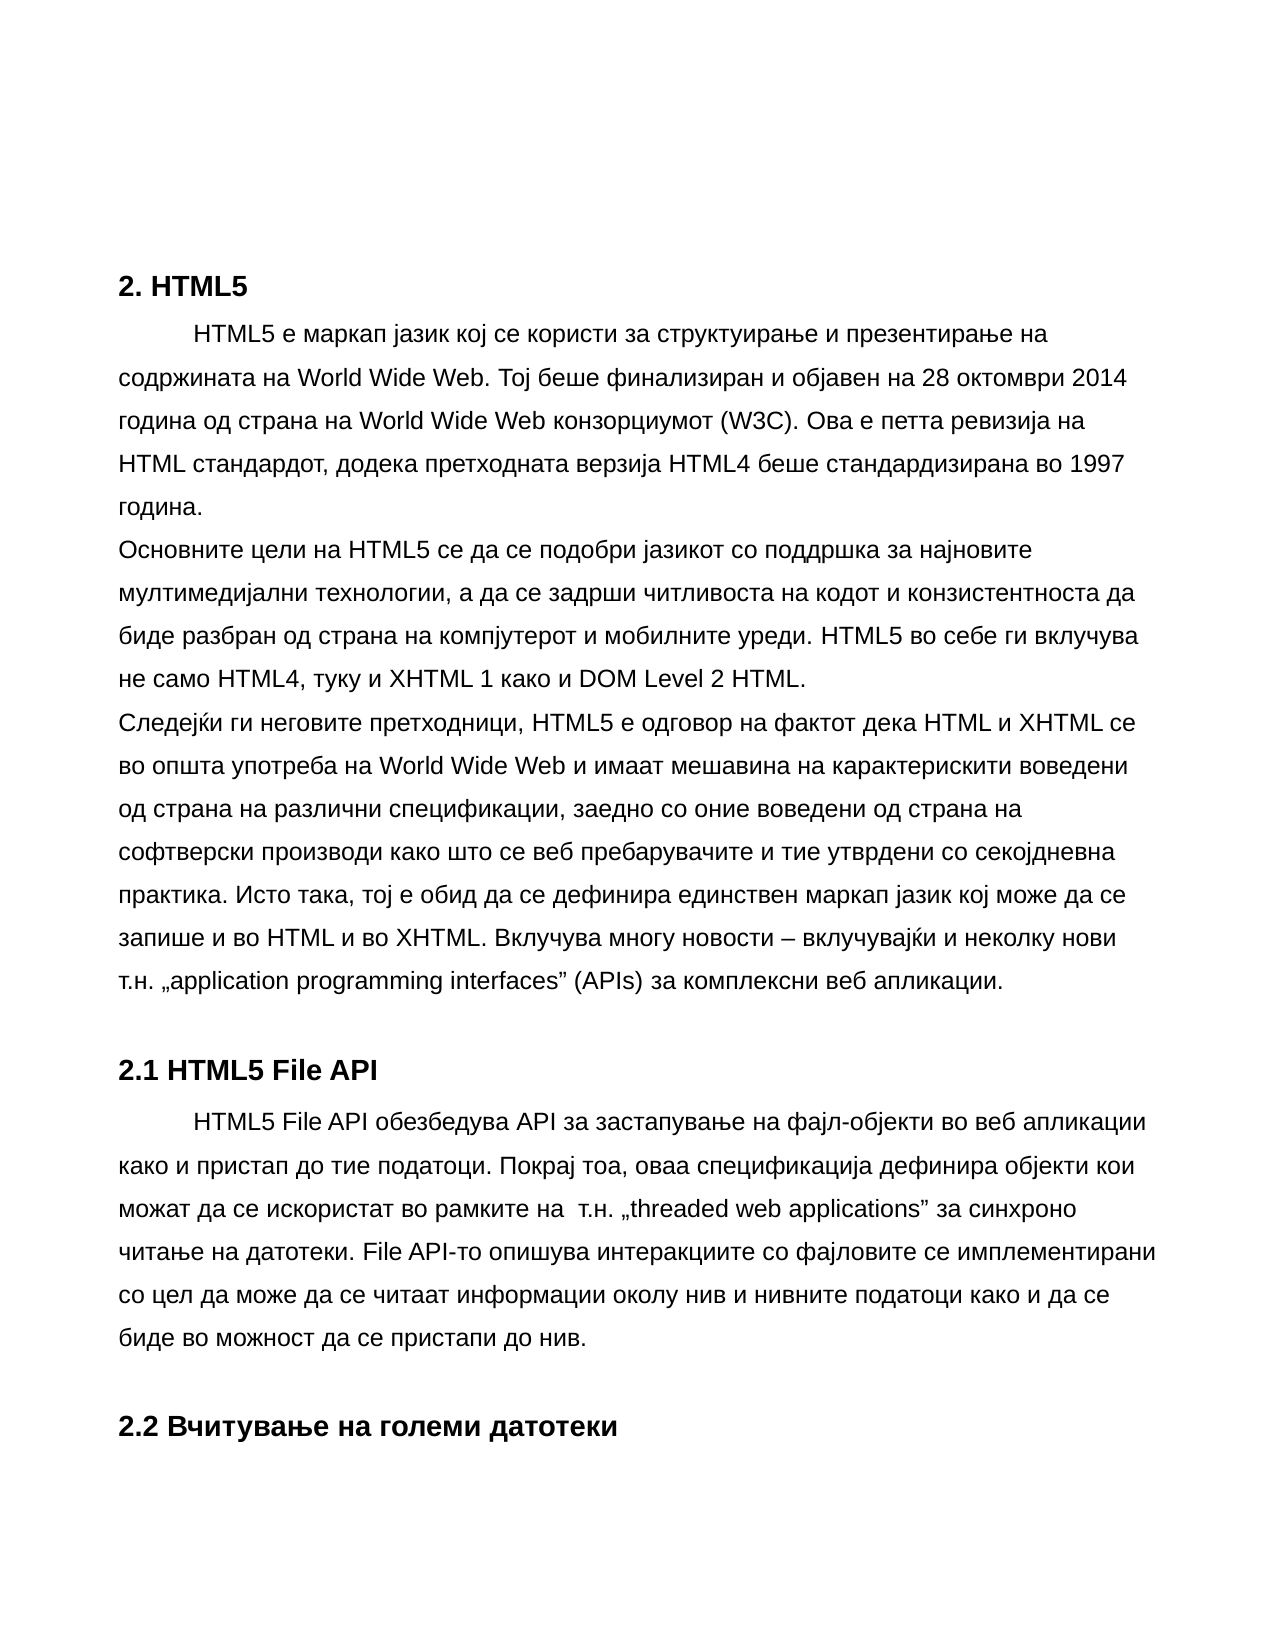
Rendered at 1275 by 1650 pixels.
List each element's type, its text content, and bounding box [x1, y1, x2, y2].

text HTML5 File API обезбедува API за застапување на фајл-објекти во веб апликации како и пристап до тие податоци. Покрај тоа, оваа спецификација дефинира објекти кои можат да се искористат во рамките на т.н. „threaded web applications” за синхроно читање на датотеки. File API-то опишува интеракциите со фајловите се имплементирани со цел да може да се читаат информации околу нив и нивните податоци како и да се биде во можност да се пристапи до нив. [118, 1103, 1157, 1352]
text 2.2 Вчитување на големи датотеки [118, 1409, 1157, 1443]
text HTML5 е маркап јазик кој се користи за структуирање и презентирање на содржината на World Wide Web. Тој беше финализиран и објавен на 28 октомври 2014 година од страна на World Wide Web конзорциумот (W3C). Ова е петта ревизија на HTML стандардот, додека претходната верзија HTML4 беше стандардизирана во 1997 година. [118, 319, 1157, 521]
text 2. HTML5 [118, 269, 1157, 303]
text Основните цели на HTML5 се да се подобри јазикот со поддршка за најновите мултимедијални технологии, а да се задрши читливоста на кодот и конзистентноста да биде разбран од страна на компјутерот и мобилните уреди. HTML5 во себе ги вклучува не само HTML4, туку и XHTML 1 како и DOM Level 2 HTML. Следејќи ги неговите претходници, HTML5 е одговор на фактот дека HTML и XHTML се во општа употреба на World Wide Web и имаат мешавина на карактерискити воведени од страна на различни спецификации, заедно со оние воведени од страна на софтверски производи како што се веб пребарувачите и тие утврдени со секојдневна практика. Исто така, тој е обид да се дефинира единствен маркап јазик кој може да се запише и во HTML и во XHTML. Вклучува многу новости – вклучувајќи и неколку нови т.н. „application programming interfaces” (APIs) за комплексни веб апликации. [118, 535, 1157, 995]
text 2.1 HTML5 File API [118, 1052, 1157, 1086]
